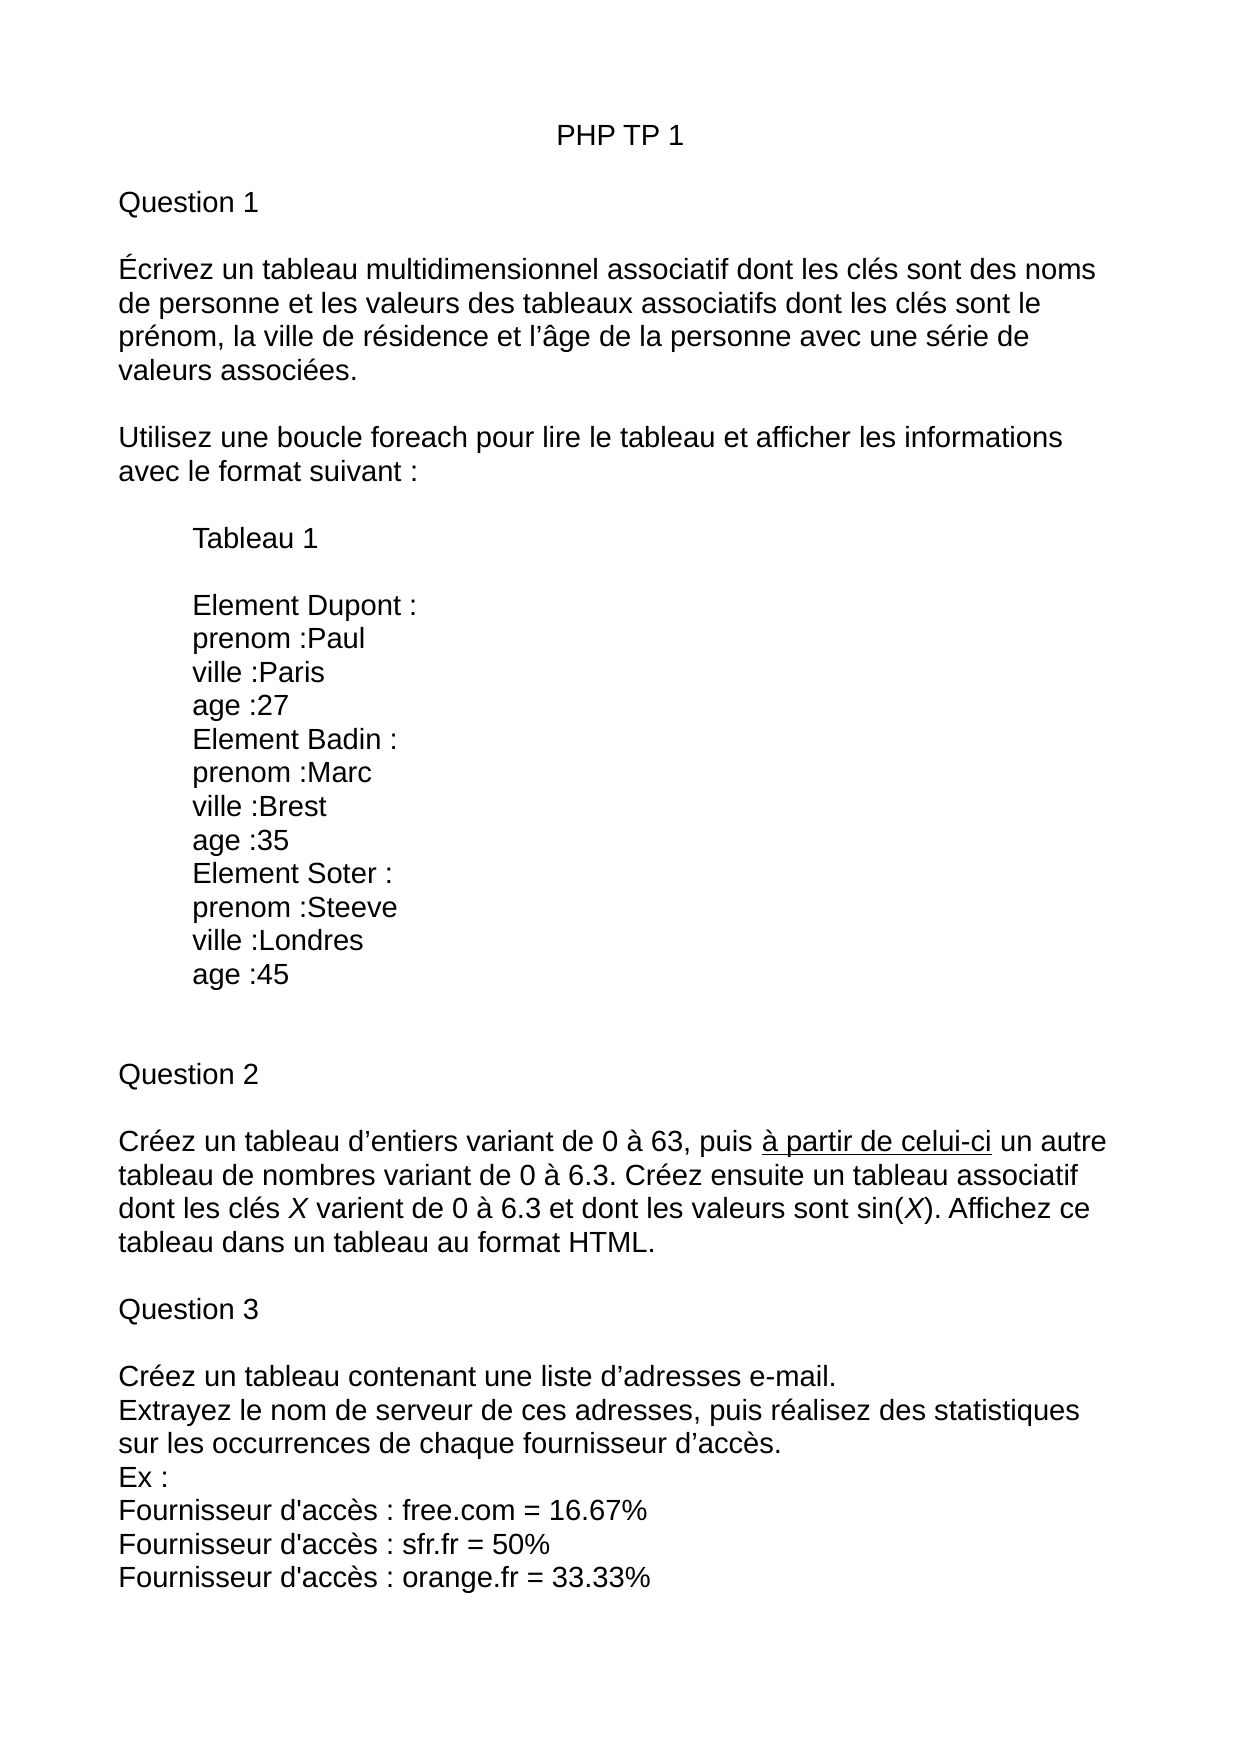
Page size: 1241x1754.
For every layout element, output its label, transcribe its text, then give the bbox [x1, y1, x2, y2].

text prenom :Paul [192, 621, 1122, 655]
text age :45 [192, 957, 1122, 990]
text Extrayez le nom de serveur de ces adresses, puis réalisez des statistiques sur les occurrences de chaque fournisseur d’accès. [118, 1393, 1122, 1460]
text Créez un tableau contenant une liste d’adresses e-mail. [118, 1359, 1122, 1393]
text Element Badin : [192, 722, 1122, 755]
text Question 3 [118, 1292, 1122, 1326]
text ville :Paris [192, 655, 1122, 688]
text Question 1 [118, 185, 1122, 219]
text Écrivez un tableau multidimensionnel associatif dont les clés sont des noms de personne et les valeurs des tableaux associatifs dont les clés sont le prénom, la ville de résidence et l’âge de la personne avec une série de valeurs associées. [118, 252, 1122, 386]
text Fournisseur d'accès : free.com = 16.67% Fournisseur d'accès : sfr.fr = 50% Fournisseur d'accès : orange.fr = 33.33% [118, 1493, 1122, 1594]
text ville :Londres [192, 923, 1122, 957]
text Element Dupont : [192, 588, 1122, 621]
text Ex : [118, 1460, 1122, 1493]
text PHP TP 1 [118, 118, 1122, 152]
text prenom :Steeve [192, 889, 1122, 923]
text Question 2 [118, 1057, 1122, 1091]
text Créez un tableau d’entiers variant de 0 à 63, puis à partir de celui-ci un autre tableau de nombres variant de 0 à 6.3. Créez ensuite un tableau associatif dont les clés X varient de 0 à 6.3 et dont les valeurs sont sin(X). Affichez ce tableau dans un tableau au format HTML. [118, 1124, 1122, 1258]
text prenom :Marc [192, 755, 1122, 789]
text ville :Brest [192, 789, 1122, 822]
text Tableau 1 [192, 521, 1122, 554]
text Utilisez une boucle foreach pour lire le tableau et afficher les informations avec le format suivant : [118, 420, 1122, 487]
text Element Soter : [192, 856, 1122, 889]
text age :27 [192, 688, 1122, 722]
text age :35 [192, 822, 1122, 856]
